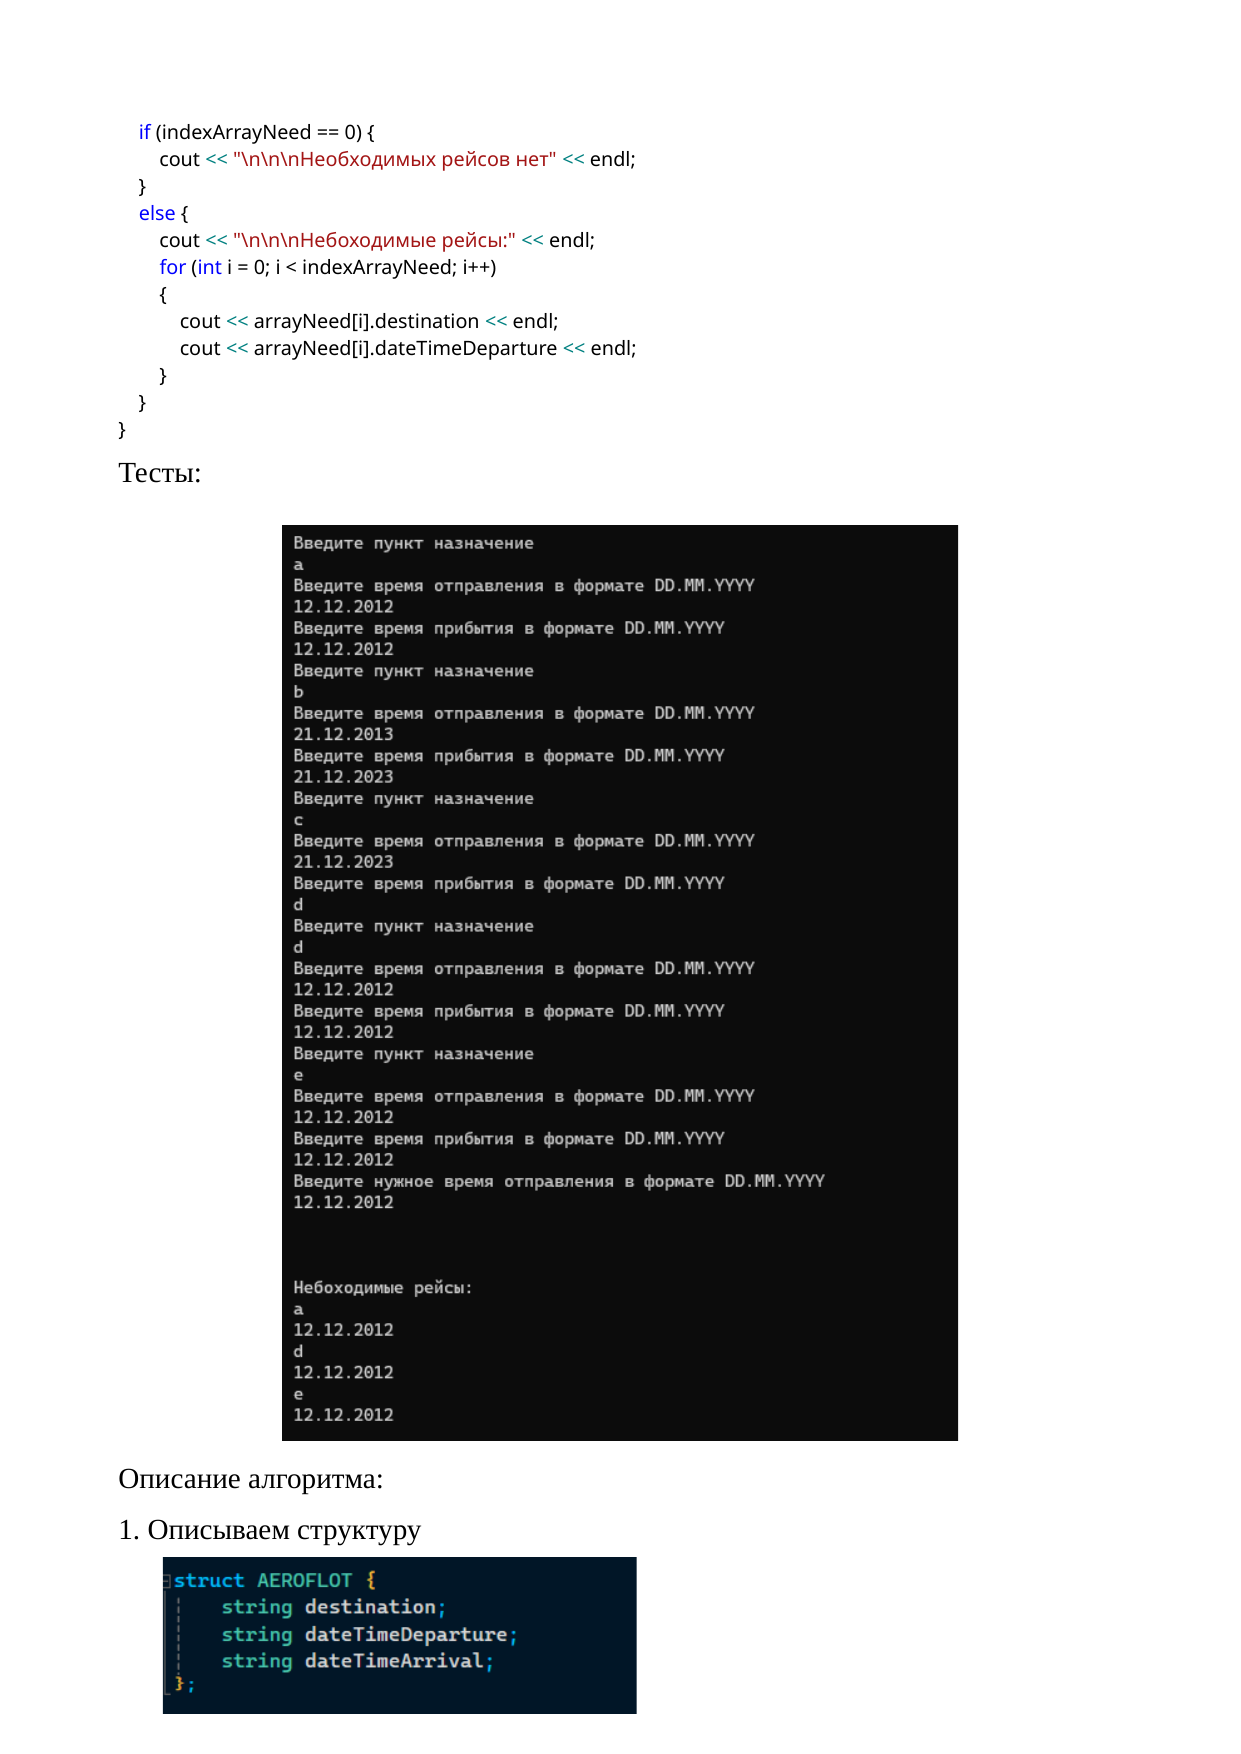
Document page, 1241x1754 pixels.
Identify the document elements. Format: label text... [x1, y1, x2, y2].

text 1. Описываем структуру [118, 1512, 1122, 1545]
text cout << "\n\n\nНеобходимых рейсов нет" << endl; [118, 145, 1122, 172]
text cout << "\n\n\nНебоходимые рейсы:" << endl; [118, 226, 1122, 253]
text else { [118, 199, 1122, 226]
text if (indexArrayNeed == 0) { [118, 118, 1122, 145]
text } [118, 361, 1122, 388]
text cout << arrayNeed[i].dateTimeDeparture << endl; [118, 334, 1122, 361]
text for (int i = 0; i < indexArrayNeed; i++) [118, 253, 1122, 280]
text { [118, 280, 1122, 307]
text cout << arrayNeed[i].destination << endl; [118, 307, 1122, 334]
text } [118, 172, 1122, 199]
picture [162, 1557, 637, 1714]
text Тесты: [118, 455, 1122, 489]
text } [118, 388, 1122, 415]
text } [118, 415, 1122, 442]
picture [282, 525, 959, 1441]
text Описание алгоритма: [118, 1462, 1122, 1495]
